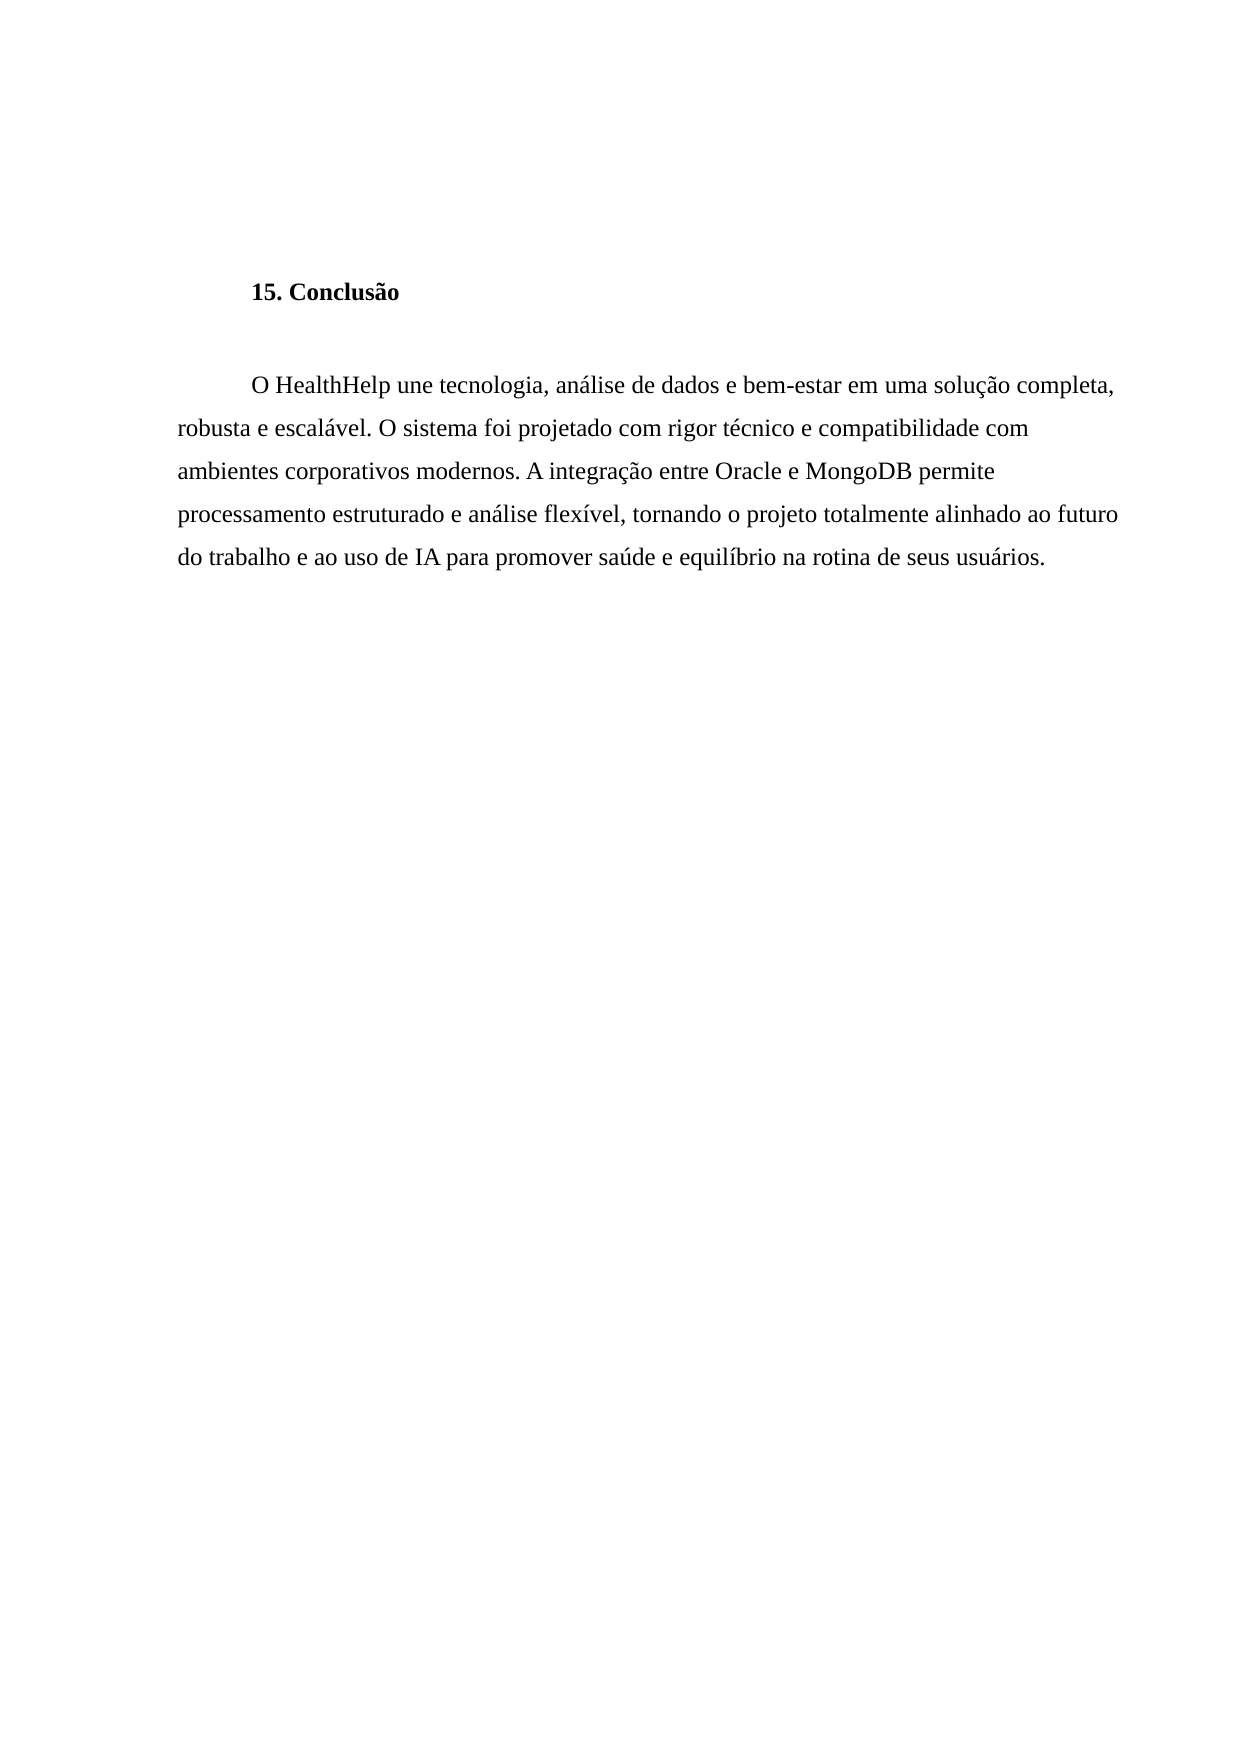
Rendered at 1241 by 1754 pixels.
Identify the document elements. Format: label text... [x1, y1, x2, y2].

text O HealthHelp une tecnologia, análise de dados e bem-estar em uma solução completa, robusta e escalável. O sistema foi projetado com rigor técnico e compatibilidade com ambientes corporativos modernos. A integração entre Oracle e MongoDB permite processamento estruturado e análise flexível, tornando o projeto totalmente alinhado ao futuro do trabalho e ao uso de IA para promover saúde e equilíbrio na rotina de seus usuários. [177, 370, 1122, 571]
text 15. Conclusão [177, 277, 1122, 305]
